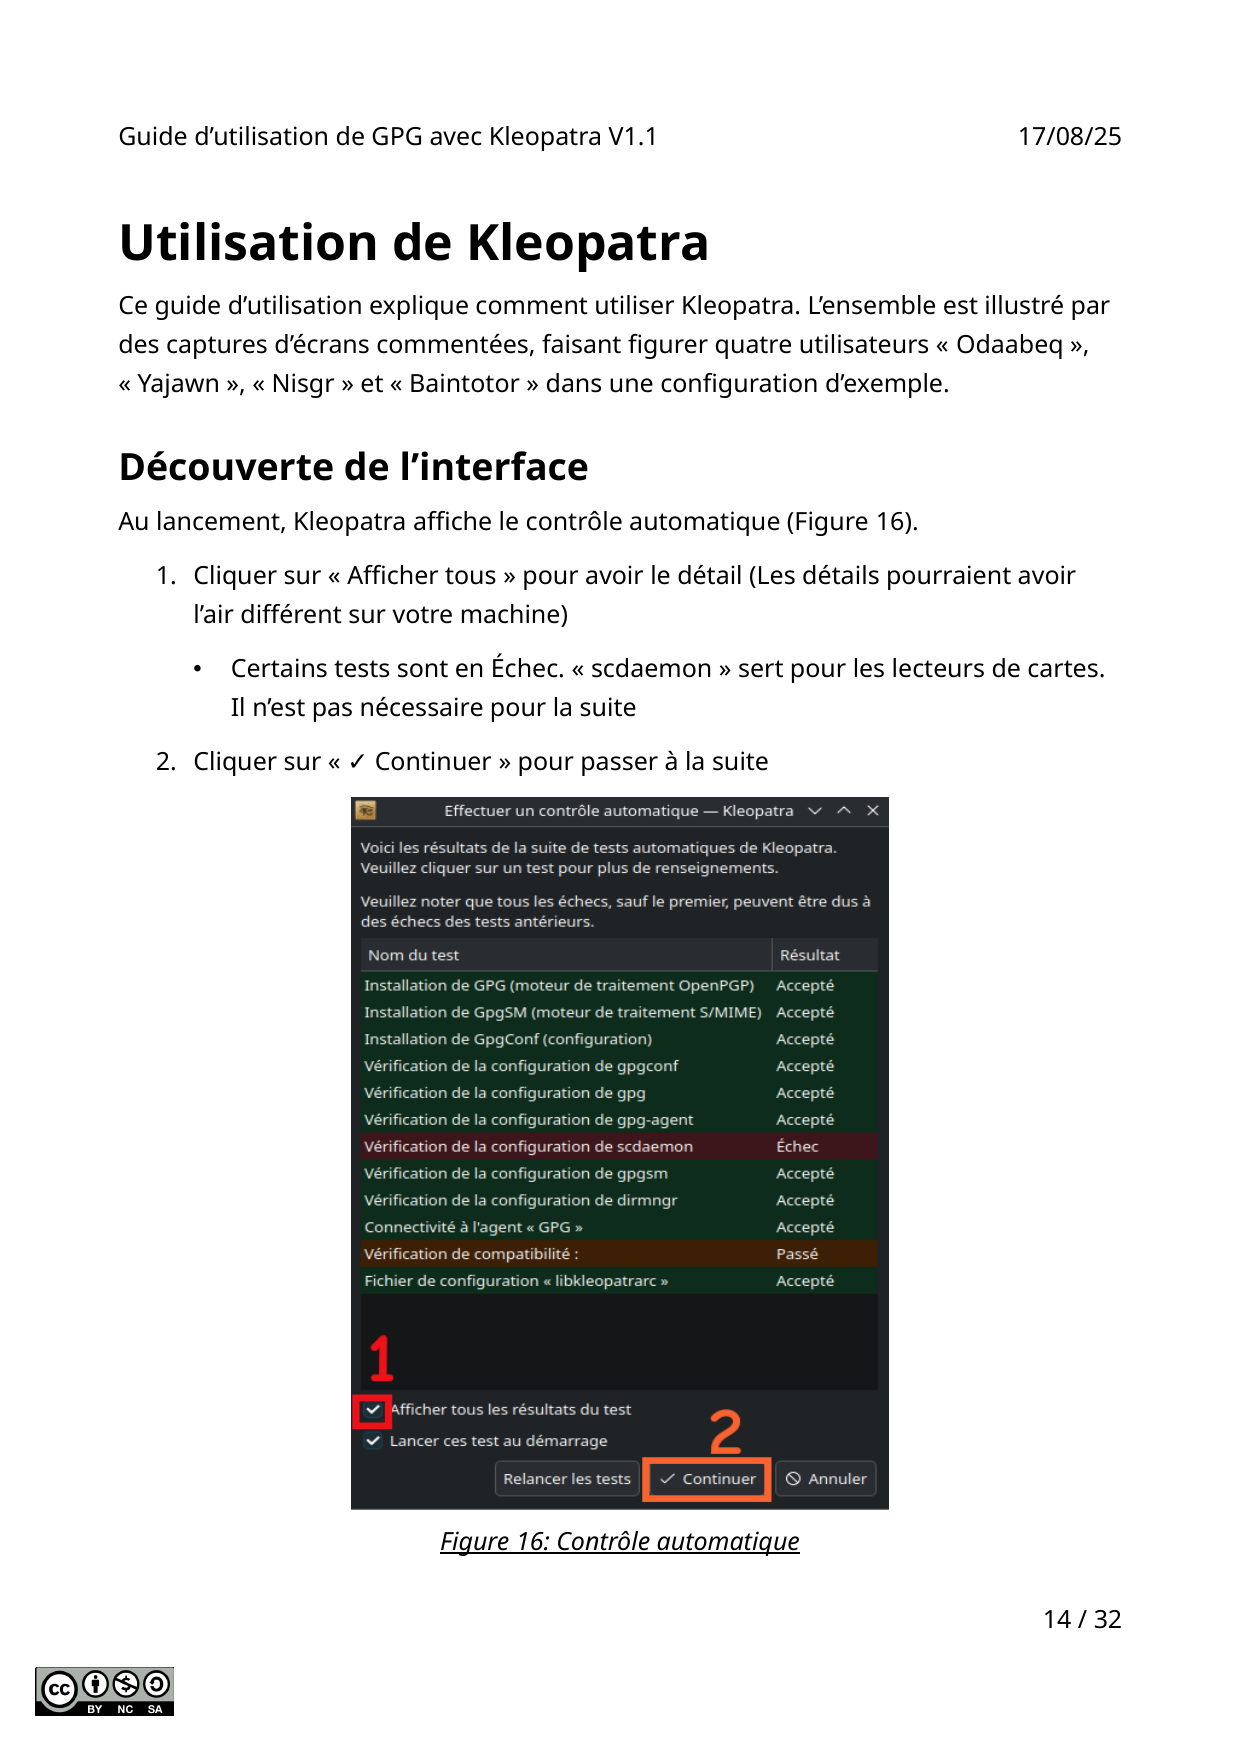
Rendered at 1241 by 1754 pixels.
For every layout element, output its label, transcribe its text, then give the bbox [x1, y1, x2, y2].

picture [351, 797, 889, 1511]
text Figure 16: Contrôle automatique [351, 1511, 889, 1558]
list Certains tests sont en Échec. « scdaemon » sert pour les lecteurs de cartes. Il n’est pas nécessaire pour la suite [193, 650, 1122, 724]
text Au lancement, Kleopatra affiche le contrôle automatique (Figure 16). [118, 504, 1122, 538]
picture [35, 1667, 174, 1716]
subtitle Utilisation de Kleopatra [118, 207, 1122, 275]
subtitle Découverte de l’interface [118, 440, 1122, 491]
list Cliquer sur « ✓ Continuer » pour passer à la suite [156, 743, 1122, 777]
list Cliquer sur « Afficher tous » pour avoir le détail (Les détails pourraient avoir l’air différent sur votre machine) [156, 557, 1122, 631]
text Ce guide d’utilisation explique comment utiliser Kleopatra. L’ensemble est illustré par des captures d’écrans commentées, faisant figurer quatre utilisateurs « Odaabeq », « Yajawn », « Nisgr » et « Baintotor » dans une configuration d’exemple. [118, 287, 1122, 400]
